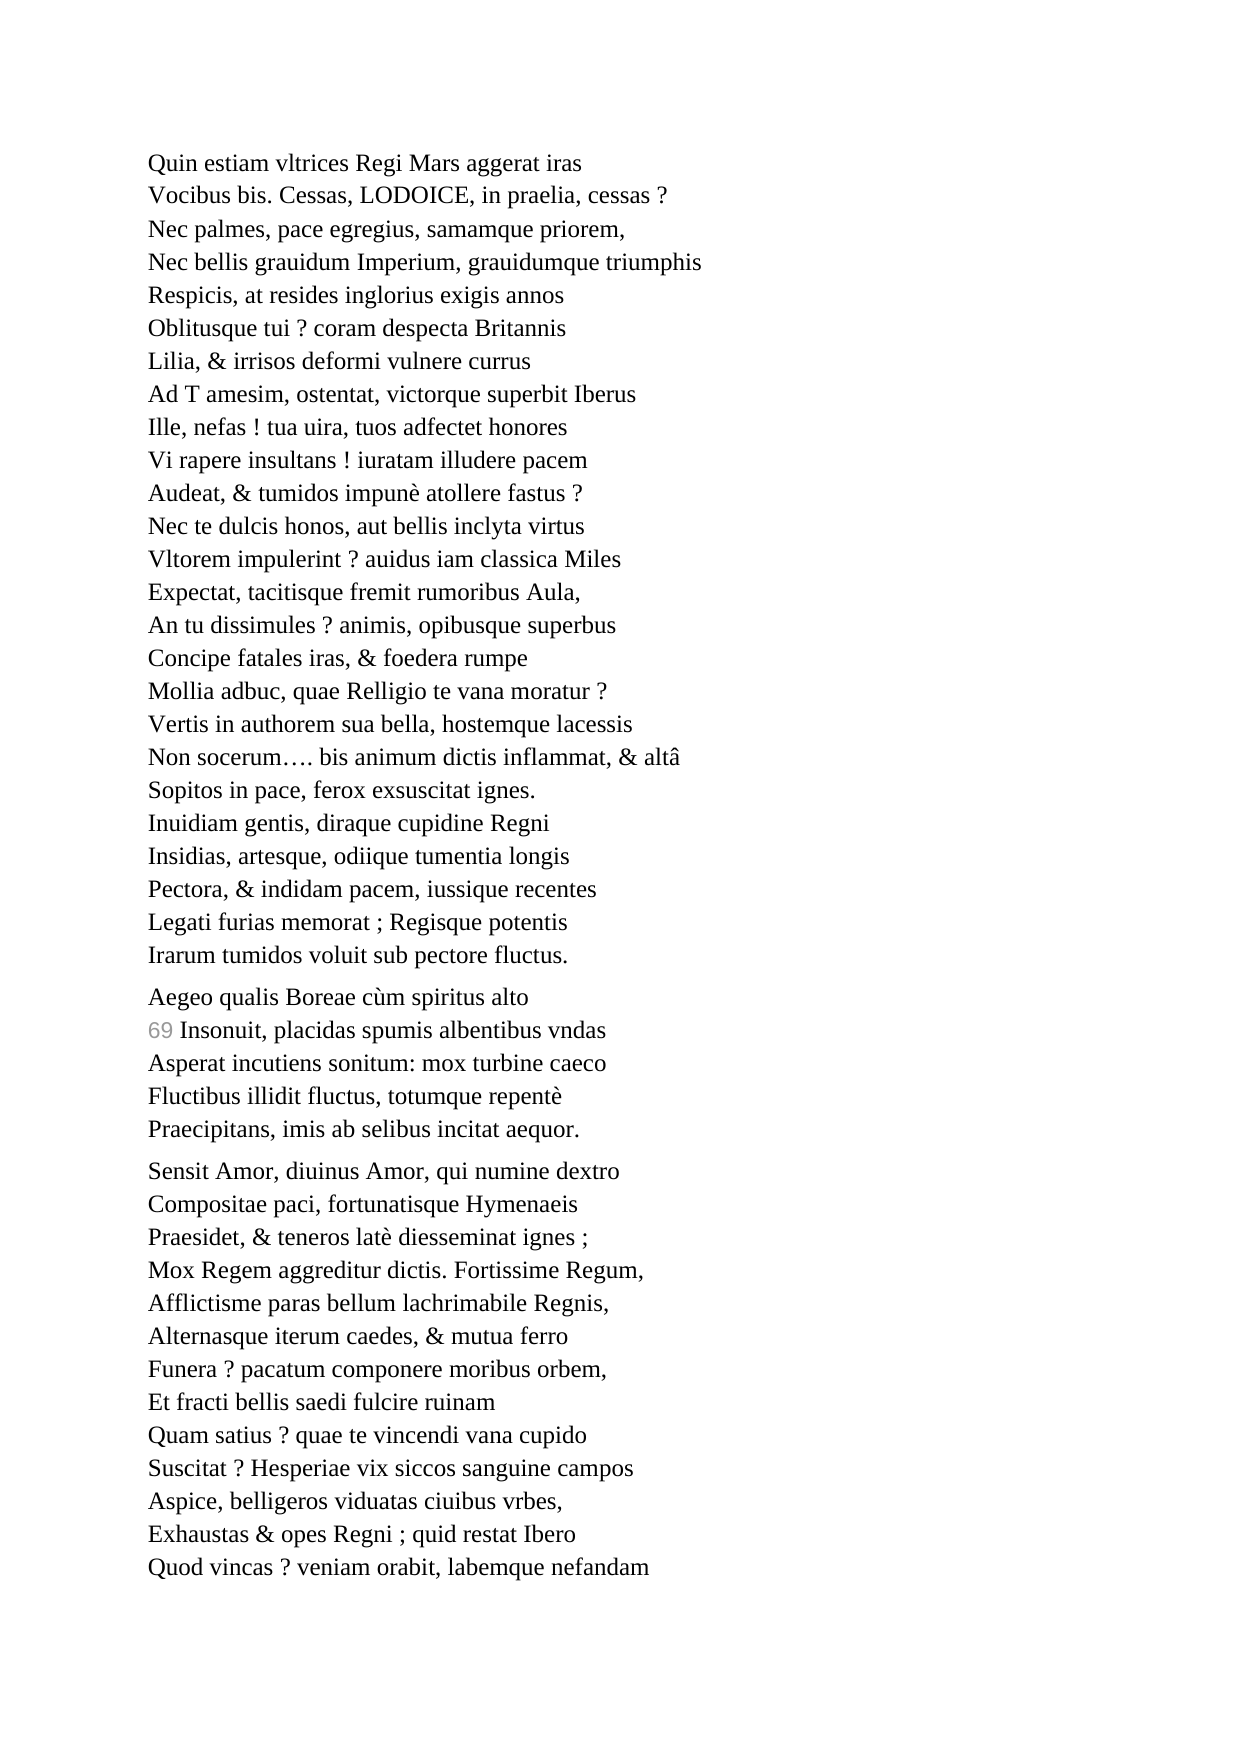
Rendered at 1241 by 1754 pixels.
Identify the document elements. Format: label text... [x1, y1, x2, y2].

text Quin estiam vltrices Regi Mars aggerat iras Vocibus bis. Cessas, LODOICE, in praelia, cessas ? Nec palmes, pace egregius, samamque priorem, Nec bellis grauidum Imperium, grauidumque triumphis Respicis, at resides inglorius exigis annos Oblitusque tui ? coram despecta Britannis Lilia, & irrisos deformi vulnere currus Ad T amesim, ostentat, victorque superbit Iberus Ille, nefas ! tua uira, tuos adfectet honores Vi rapere insultans ! iuratam illudere pacem Audeat, & tumidos impunè atollere fastus ? Nec te dulcis honos, aut bellis inclyta virtus Vltorem impulerint ? auidus iam classica Miles Expectat, tacitisque fremit rumoribus Aula, An tu dissimules ? animis, opibusque superbus Concipe fatales iras, & foedera rumpe Mollia adbuc, quae Relligio te vana moratur ? Vertis in authorem sua bella, hostemque lacessis Non socerum…. bis animum dictis inflammat, & altâ Sopitos in pace, ferox exsuscitat ignes. Inuidiam gentis, diraque cupidine Regni Insidias, artesque, odiique tumentia longis Pectora, & indidam pacem, iussique recentes Legati furias memorat ; Regisque potentis Irarum tumidos voluit sub pectore fluctus. [148, 148, 1093, 969]
text Aegeo qualis Boreae cùm spiritus alto 69 Insonuit, placidas spumis albentibus vndas Asperat incutiens sonitum: mox turbine caeco Fluctibus illidit fluctus, totumque repentè Praecipitans, imis ab selibus incitat aequor. [148, 982, 1093, 1143]
text Sensit Amor, diuinus Amor, qui numine dextro Compositae paci, fortunatisque Hymenaeis Praesidet, & teneros latè diesseminat ignes ; Mox Regem aggreditur dictis. Fortissime Regum, Afflictisme paras bellum lachrimabile Regnis, Alternasque iterum caedes, & mutua ferro Funera ? pacatum componere moribus orbem, Et fracti bellis saedi fulcire ruinam Quam satius ? quae te vincendi vana cupido Suscitat ? Hesperiae vix siccos sanguine campos Aspice, belligeros viduatas ciuibus vrbes, Exhaustas & opes Regni ; quid restat Ibero Quod vincas ? veniam orabit, labemque nefandam [148, 1156, 1093, 1581]
